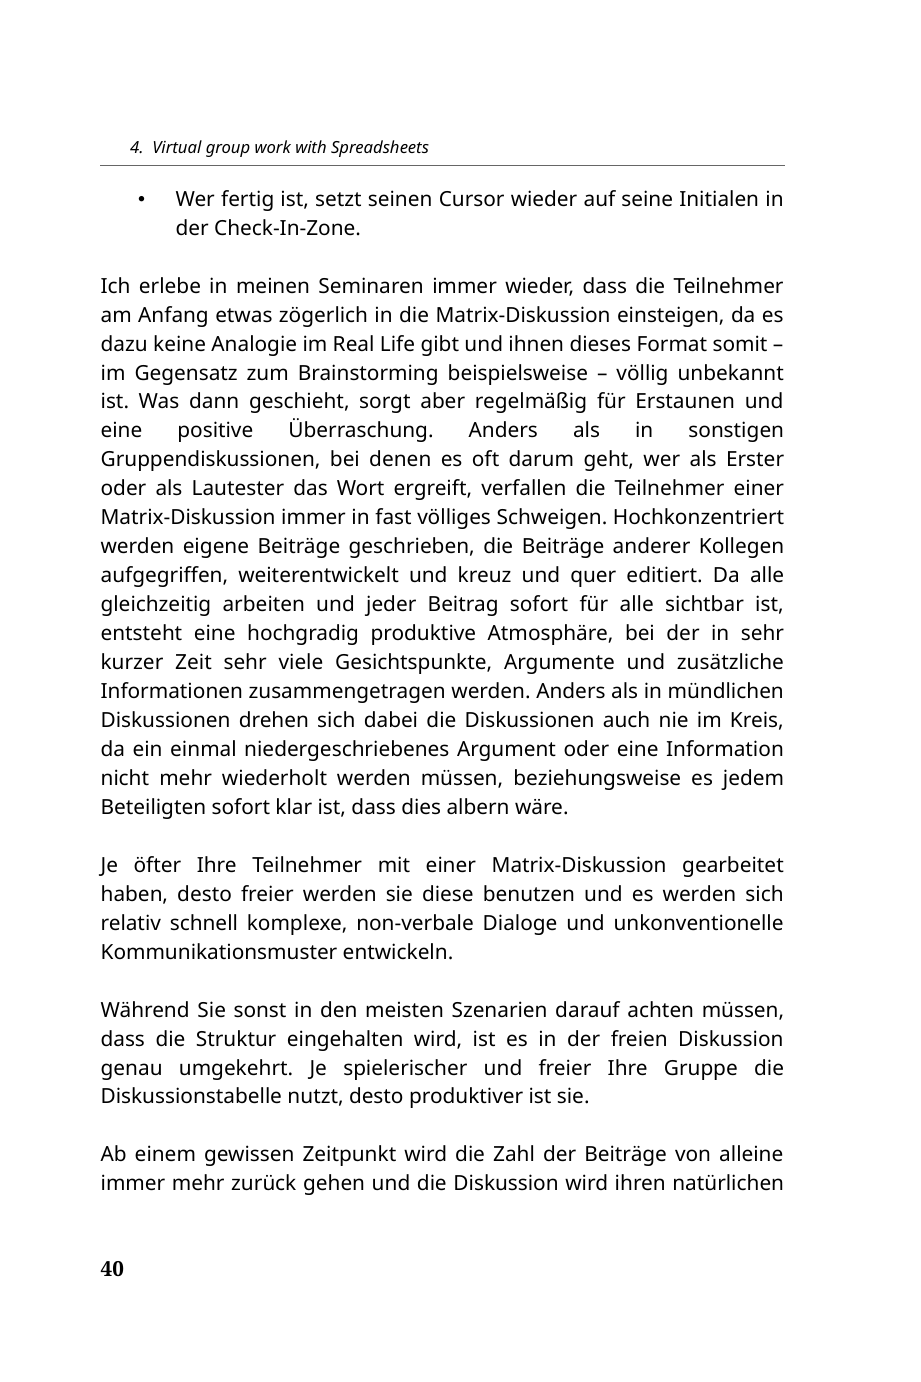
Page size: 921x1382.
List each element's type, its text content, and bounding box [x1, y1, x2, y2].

text Während Sie sonst in den meisten Szenarien darauf achten müssen, dass die Struktur eingehalten wird, ist es in der freien Diskussion genau umgekehrt. Je spielerischer und freier Ihre Gruppe die Diskussionstabelle nutzt, desto produktiver ist sie. [100, 973, 785, 1110]
text Je öfter Ihre Teilnehmer mit einer Matrix-Diskussion gearbeitet haben, desto freier werden sie diese benutzen und es werden sich relativ schnell komplexe, non-verbale Dialoge und unkonventionelle Kommunikationsmuster entwickeln. [100, 828, 785, 965]
text Ab einem gewissen Zeitpunkt wird die Zahl der Beiträge von alleine immer mehr zurück gehen und die Diskussion wird ihren natürlichen [100, 1118, 785, 1197]
text Ich erlebe in meinen Seminaren immer wieder, dass die Teilnehmer am Anfang etwas zögerlich in die Matrix-Diskussion einsteigen, da es dazu keine Analogie im Real Life gibt und ihnen dieses Format somit – im Gegensatz zum Brainstorming beispielsweise – völlig unbekannt ist. Was dann geschieht, sorgt aber regelmäßig für Erstaunen und eine positive Überraschung. Anders als in sonstigen Gruppendiskussionen, bei denen es oft darum geht, wer als Erster oder als Lautester das Wort ergreift, verfallen die Teilnehmer einer Matrix-Diskussion immer in fast völliges Schweigen. Hochkonzentriert werden eigene Beiträge geschrieben, die Beiträge anderer Kollegen aufgegriffen, weiterentwickelt und kreuz und quer editiert. Da alle gleichzeitig arbeiten und jeder Beitrag sofort für alle sichtbar ist, entsteht eine hochgradig produktive Atmosphäre, bei der in sehr kurzer Zeit sehr viele Gesichtspunkte, Argumente und zusätzliche Informationen zusammengetragen werden. Anders als in mündlichen Diskussionen drehen sich dabei die Diskussionen auch nie im Kreis, da ein einmal niedergeschriebenes Argument oder eine Information nicht mehr wiederholt werden müssen, beziehungsweise es jedem Beteiligten sofort klar ist, dass dies albern wäre. [100, 249, 785, 820]
list Wer fertig ist, setzt seinen Cursor wieder auf seine Initialen in der Check-In-Zone. [138, 183, 785, 241]
